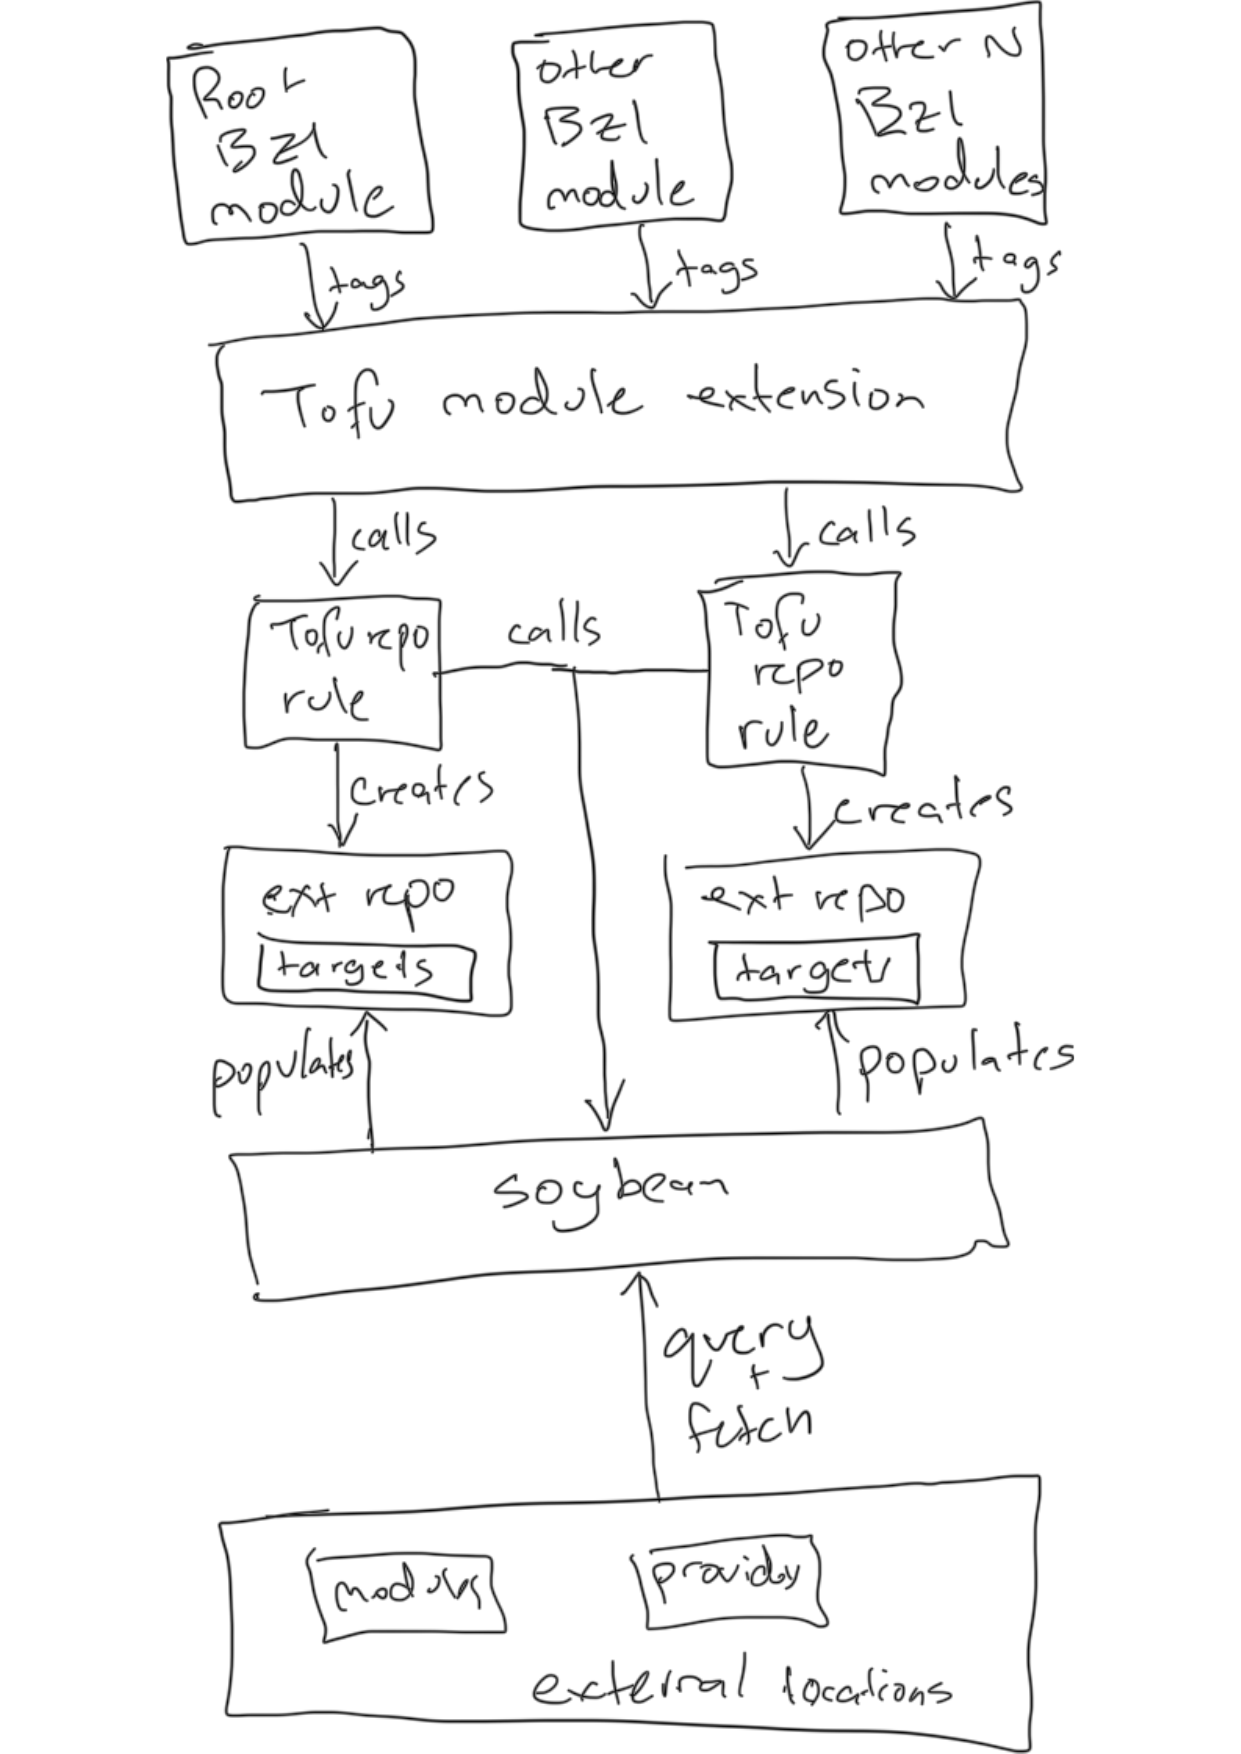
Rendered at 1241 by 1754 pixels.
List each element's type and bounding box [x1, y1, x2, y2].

picture [166, 0, 1075, 1754]
